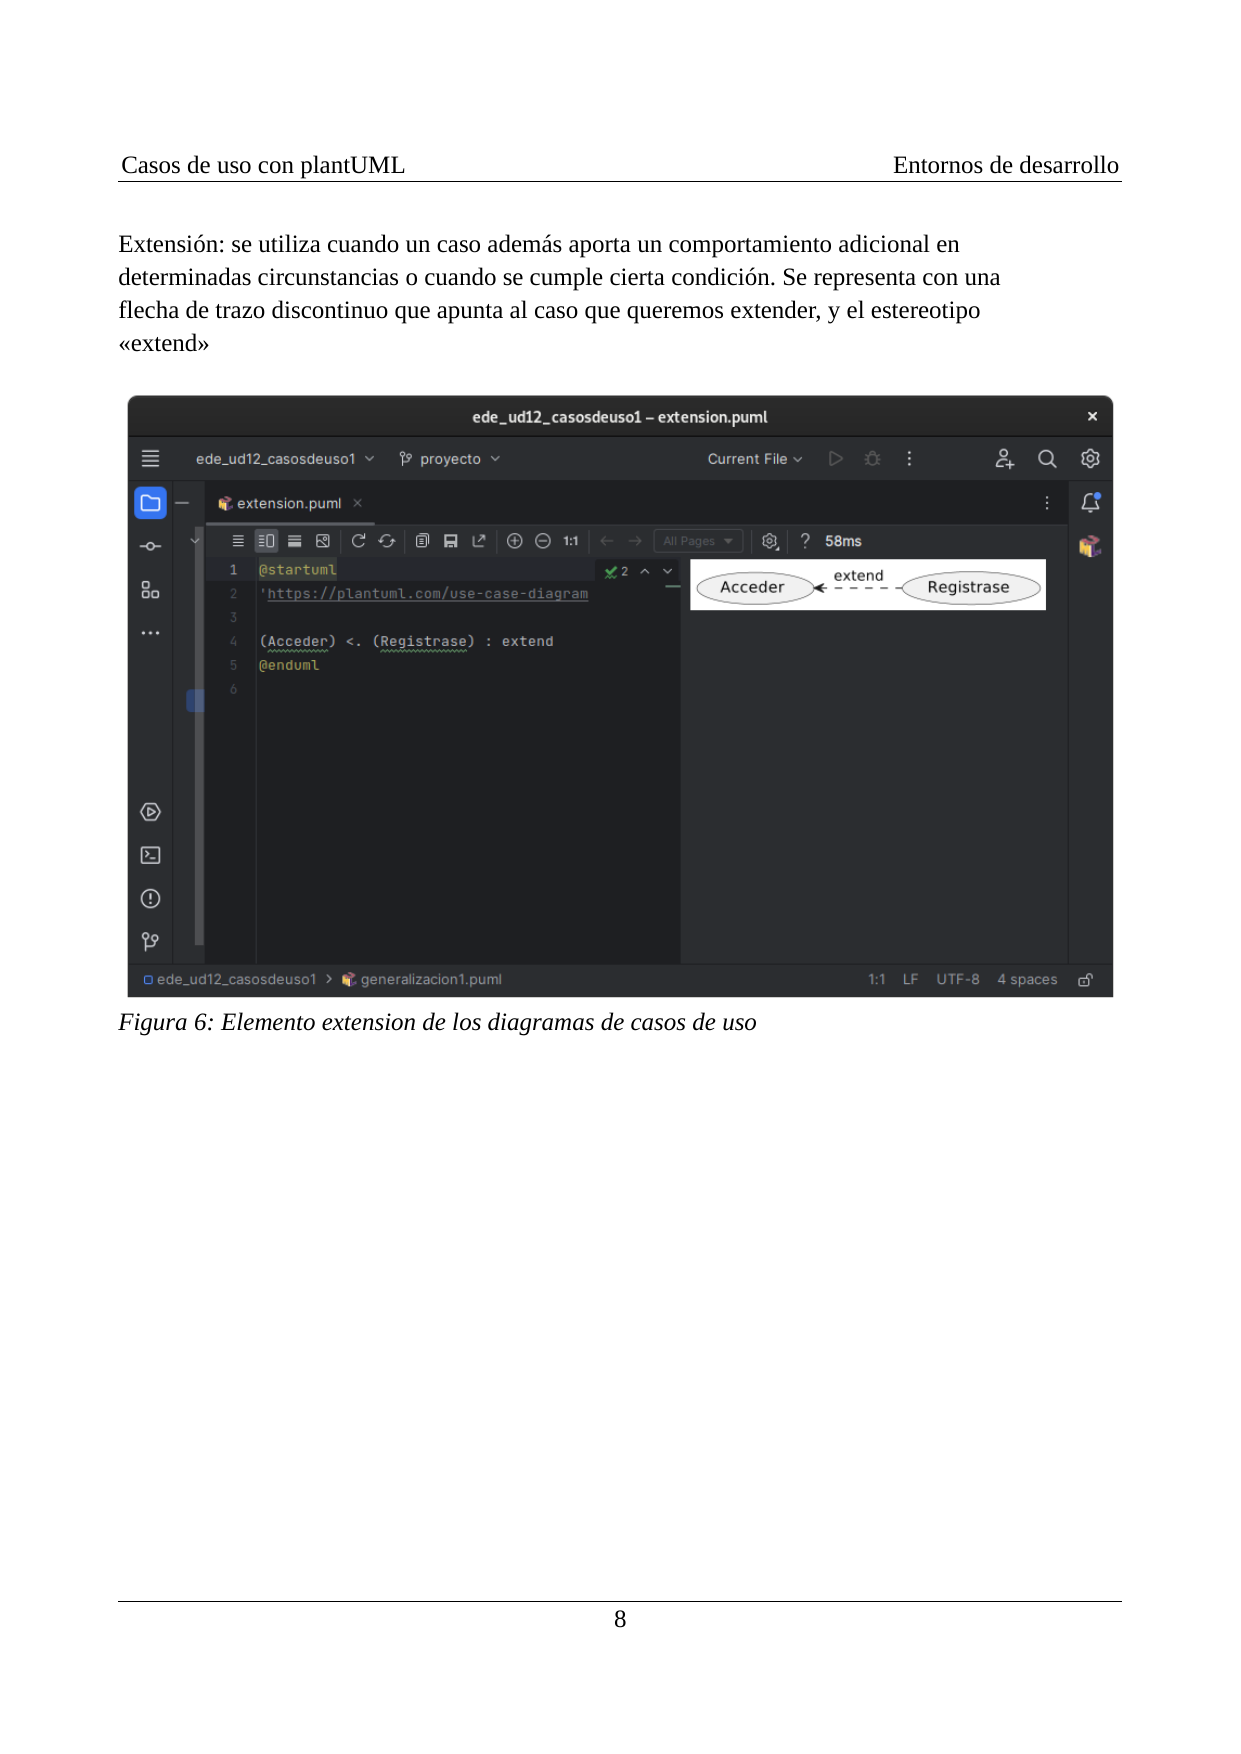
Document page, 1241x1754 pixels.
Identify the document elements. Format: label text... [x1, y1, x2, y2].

picture [118, 388, 1123, 1007]
text Figura 6: Elemento extension de los diagramas de casos de uso [118, 1007, 1122, 1035]
text Extensión: se utiliza cuando un caso además aporta un comportamiento adicional en determinadas circunstancias o cuando se cumple cierta condición. Se representa con una flecha de trazo discontinuo que apunta al caso que queremos extender, y el estereotipo «extend» [118, 229, 1122, 357]
